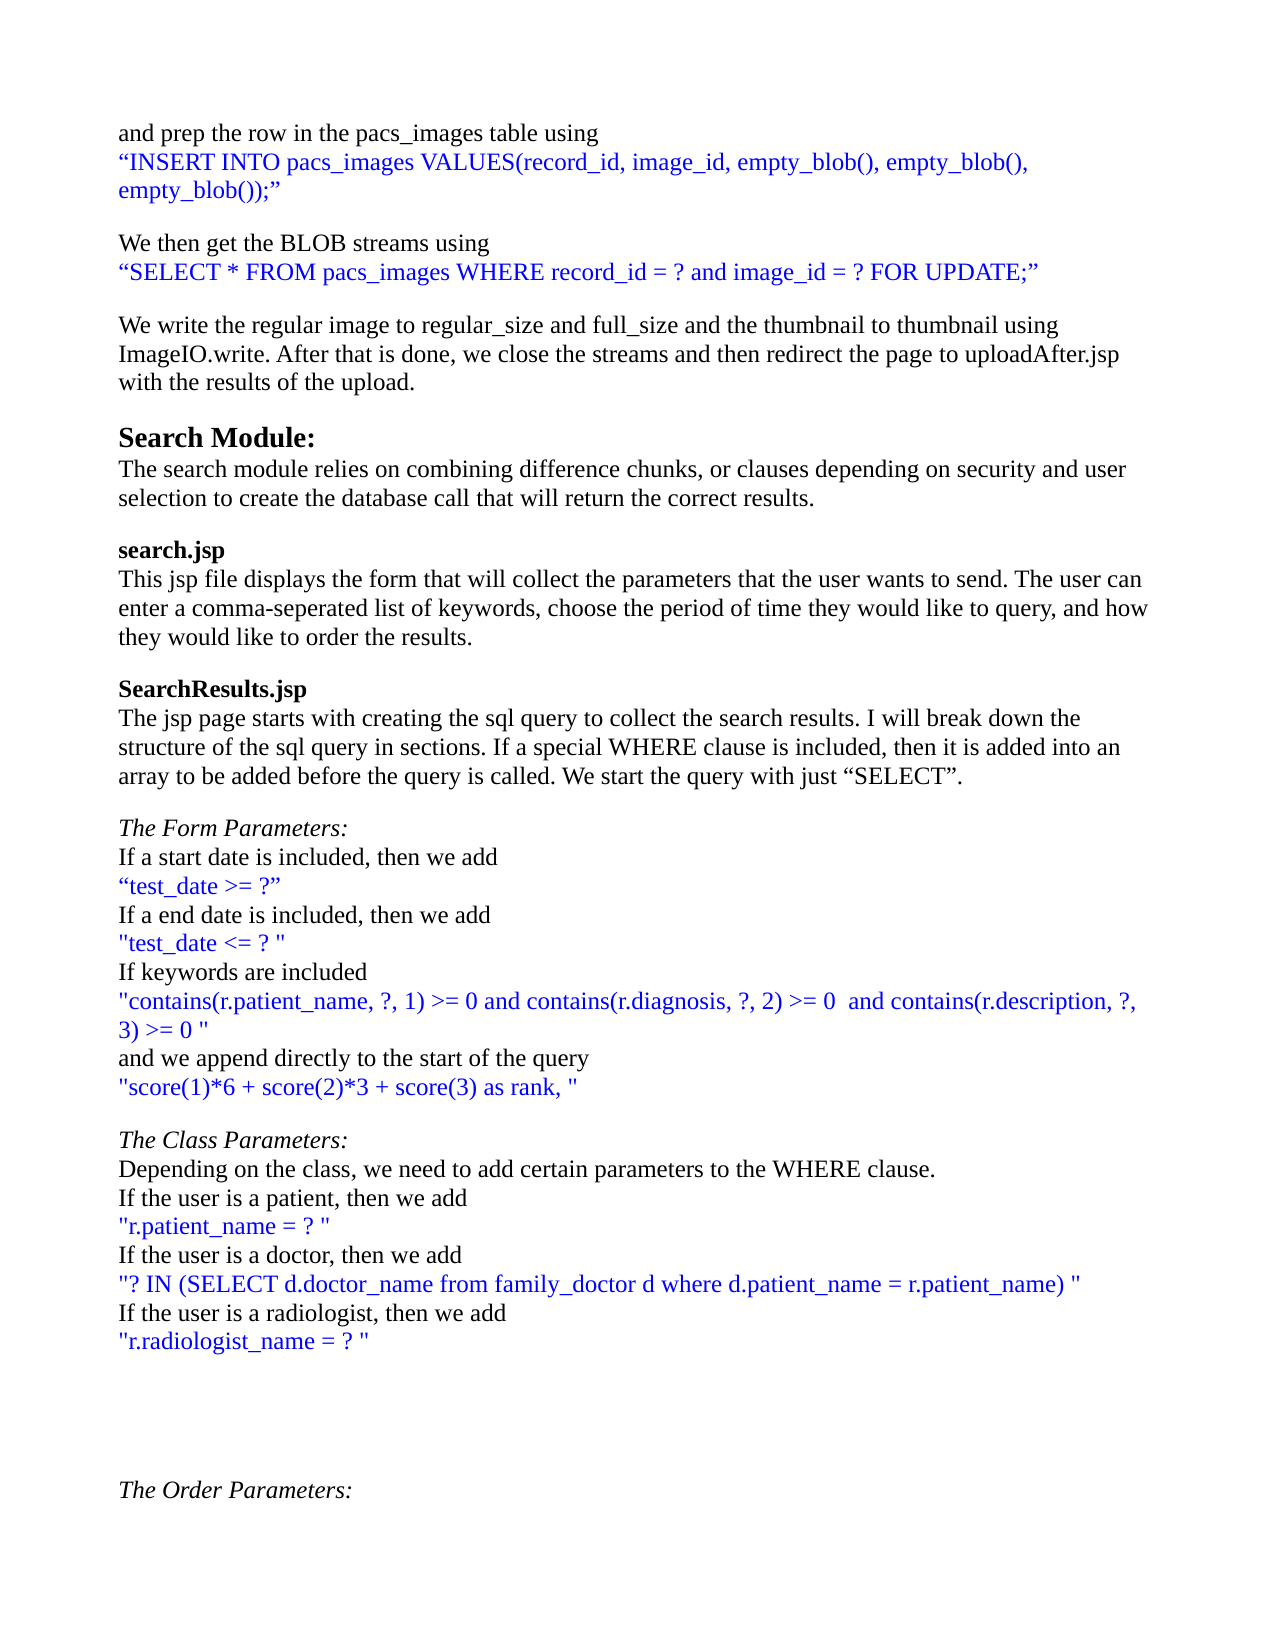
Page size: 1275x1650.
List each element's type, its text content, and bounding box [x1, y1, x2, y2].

text “INSERT INTO pacs_images VALUES(record_id, image_id, empty_blob(), empty_blob(), empty_blob());” [118, 147, 1157, 204]
text The Order Parameters: [118, 1475, 1157, 1504]
text If the user is a patient, then we add [118, 1183, 1157, 1211]
text If a end date is included, then we add [118, 900, 1157, 928]
text The Form Parameters: [118, 813, 1157, 842]
text "? IN (SELECT d.doctor_name from family_doctor d where d.patient_name = r.patient_name) " [118, 1269, 1157, 1298]
text The jsp page starts with creating the sql query to collect the search results. I will break down the structure of the sql query in sections. If a special WHERE clause is included, then it is added into an array to be added before the query is called. We start the query with just “SELECT”. [118, 703, 1157, 789]
text “SELECT * FROM pacs_images WHERE record_id = ? and image_id = ? FOR UPDATE;” [118, 257, 1157, 286]
text “test_date >= ?” [118, 871, 1157, 900]
text The search module relies on combining difference chunks, or clauses depending on security and user selection to create the database call that will return the correct results. [118, 454, 1157, 511]
text and prep the row in the pacs_images table using [118, 118, 1157, 147]
text and we append directly to the start of the query [118, 1043, 1157, 1072]
text We write the regular image to regular_size and full_size and the thumbnail to thumbnail using ImageIO.write. After that is done, we close the streams and then redirect the page to uploadAfter.jsp with the results of the upload. [118, 310, 1157, 396]
text Depending on the class, we need to add certain parameters to the WHERE clause. [118, 1154, 1157, 1183]
text This jsp file displays the form that will collect the parameters that the user wants to send. The user can enter a comma-seperated list of keywords, choose the period of time they would like to query, and how they would like to order the results. [118, 564, 1157, 650]
text "test_date <= ? " [118, 928, 1157, 957]
text "contains(r.patient_name, ?, 1) >= 0 and contains(r.diagnosis, ?, 2) >= 0 and contains(r.description, ?, 3) >= 0 " [118, 986, 1157, 1043]
text "r.patient_name = ? " [118, 1211, 1157, 1240]
text "r.radiologist_name = ? " [118, 1326, 1157, 1355]
text SearchResults.jsp [118, 674, 1157, 703]
text The Class Parameters: [118, 1125, 1157, 1154]
text If the user is a doctor, then we add [118, 1240, 1157, 1269]
text If keywords are included [118, 957, 1157, 986]
text We then get the BLOB streams using [118, 228, 1157, 257]
text If the user is a radiologist, then we add [118, 1298, 1157, 1326]
text If a start date is included, then we add [118, 842, 1157, 871]
text "score(1)*6 + score(2)*3 + score(3) as rank, " [118, 1072, 1157, 1101]
text search.jsp [118, 535, 1157, 564]
text Search Module: [118, 420, 1157, 454]
